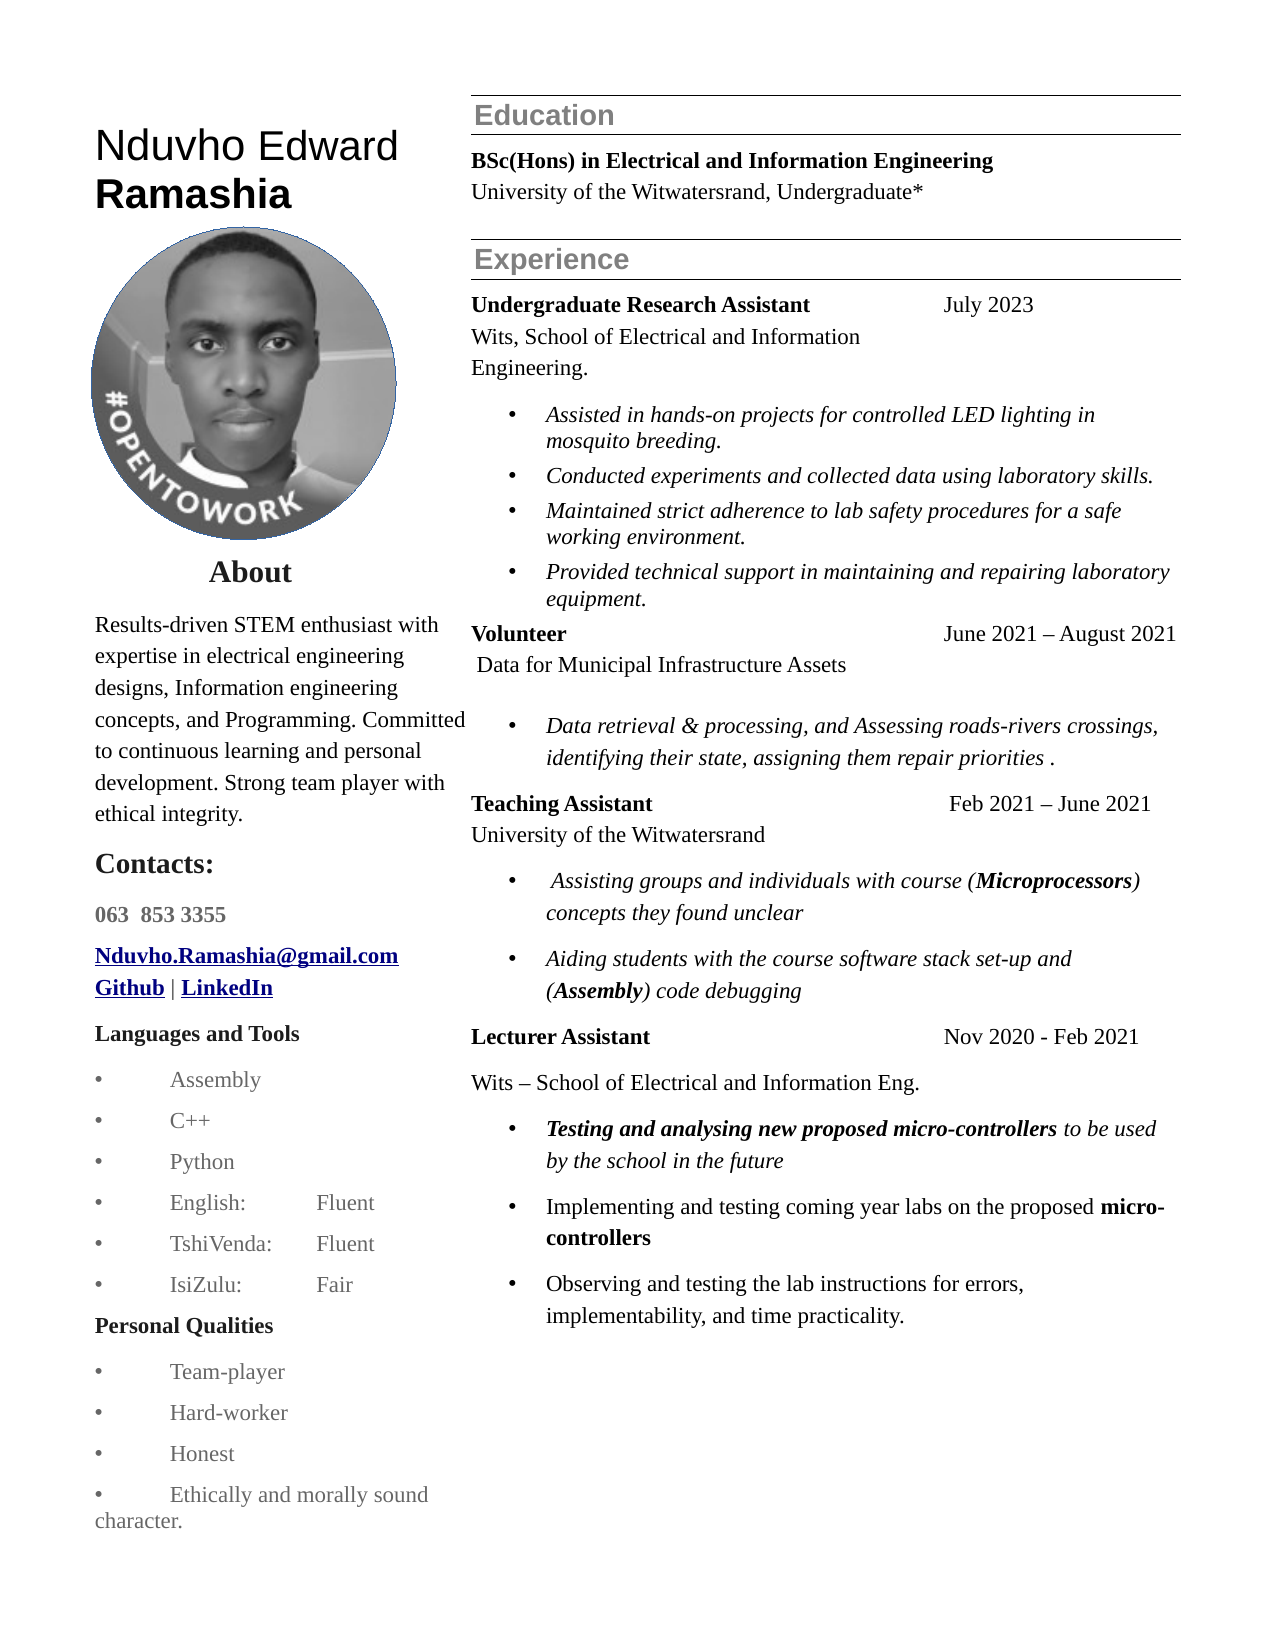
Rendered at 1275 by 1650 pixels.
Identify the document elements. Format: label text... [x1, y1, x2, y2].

text BSc(Hons) in Electrical and Information Engineering University of the Witwatersrand, Undergraduate* [471, 147, 1181, 205]
text Lecturer Assistant [471, 1023, 943, 1049]
list Data retrieval & processing, and Assessing roads-rivers crossings, identifying their state, assigning them repair priorities . [508, 712, 1181, 770]
text Teaching Assistant University of the Witwatersrand [471, 790, 943, 848]
list Aiding students with the course software stack set-up and (Assembly) code debugging [508, 945, 1181, 1003]
list Implementing and testing coming year labs on the proposed micro-controllers [508, 1193, 1181, 1251]
text Languages and Tools [94, 1020, 471, 1046]
text Wits – School of Electrical and Information Eng. [471, 1069, 943, 1095]
text Nov 2020 - Feb 2021 [943, 1023, 1181, 1049]
list Provided technical support in maintaining and repairing laboratory equipment. [508, 558, 1181, 611]
list Conducted experiments and collected data using laboratory skills. [508, 462, 1181, 488]
text Personal Qualities [94, 1312, 471, 1338]
picture [92, 226, 397, 539]
list Observing and testing the lab instructions for errors, implementability, and time practicality. [508, 1271, 1181, 1328]
list Testing and analysing new proposed micro-controllers to be used by the school in the future [508, 1115, 1181, 1173]
text Contacts: [94, 846, 471, 880]
text About [94, 553, 471, 589]
list Assisted in hands-on projects for controlled LED lighting in mosquito breeding. [508, 401, 1181, 453]
subtitle Experience [471, 240, 1181, 279]
text Volunteer Data for Municipal Infrastructure Assets [471, 620, 944, 678]
subtitle Nduvho Edward Ramashia [94, 119, 471, 218]
list English: Fluent [94, 1189, 471, 1215]
subtitle Education [471, 96, 1181, 134]
text Nduvho.Ramashia@gmail.com Github | LinkedIn [94, 942, 471, 1000]
text 063 853 3355 [94, 901, 471, 928]
text Feb 2021 – June 2021 [943, 790, 1181, 816]
text July 2023 [944, 291, 1181, 318]
text Undergraduate Research Assistant Wits, School of Electrical and Information Engineering. [471, 291, 944, 381]
list IsiZulu: Fair [94, 1271, 471, 1297]
list TshiVenda: Fluent [94, 1230, 471, 1256]
list Python [94, 1148, 471, 1174]
text Results-driven STEM enthusiast with expertise in electrical engineering designs, Information engineering concepts, and Programming. Committed to continuous learning and personal development. Strong team player with ethical integrity. [94, 611, 471, 827]
list Hard-worker [94, 1399, 471, 1425]
list Assisting groups and individuals with course (Microprocessors) concepts they found unclear [508, 867, 1181, 925]
text June 2021 – August 2021 [944, 620, 1181, 646]
list Ethically and morally sound character. [94, 1481, 471, 1533]
list Assembly [94, 1066, 471, 1092]
list Honest [94, 1440, 471, 1466]
list Team-player [94, 1358, 471, 1384]
list C++ [94, 1107, 471, 1133]
list Maintained strict adherence to lab safety procedures for a safe working environment. [508, 497, 1181, 550]
